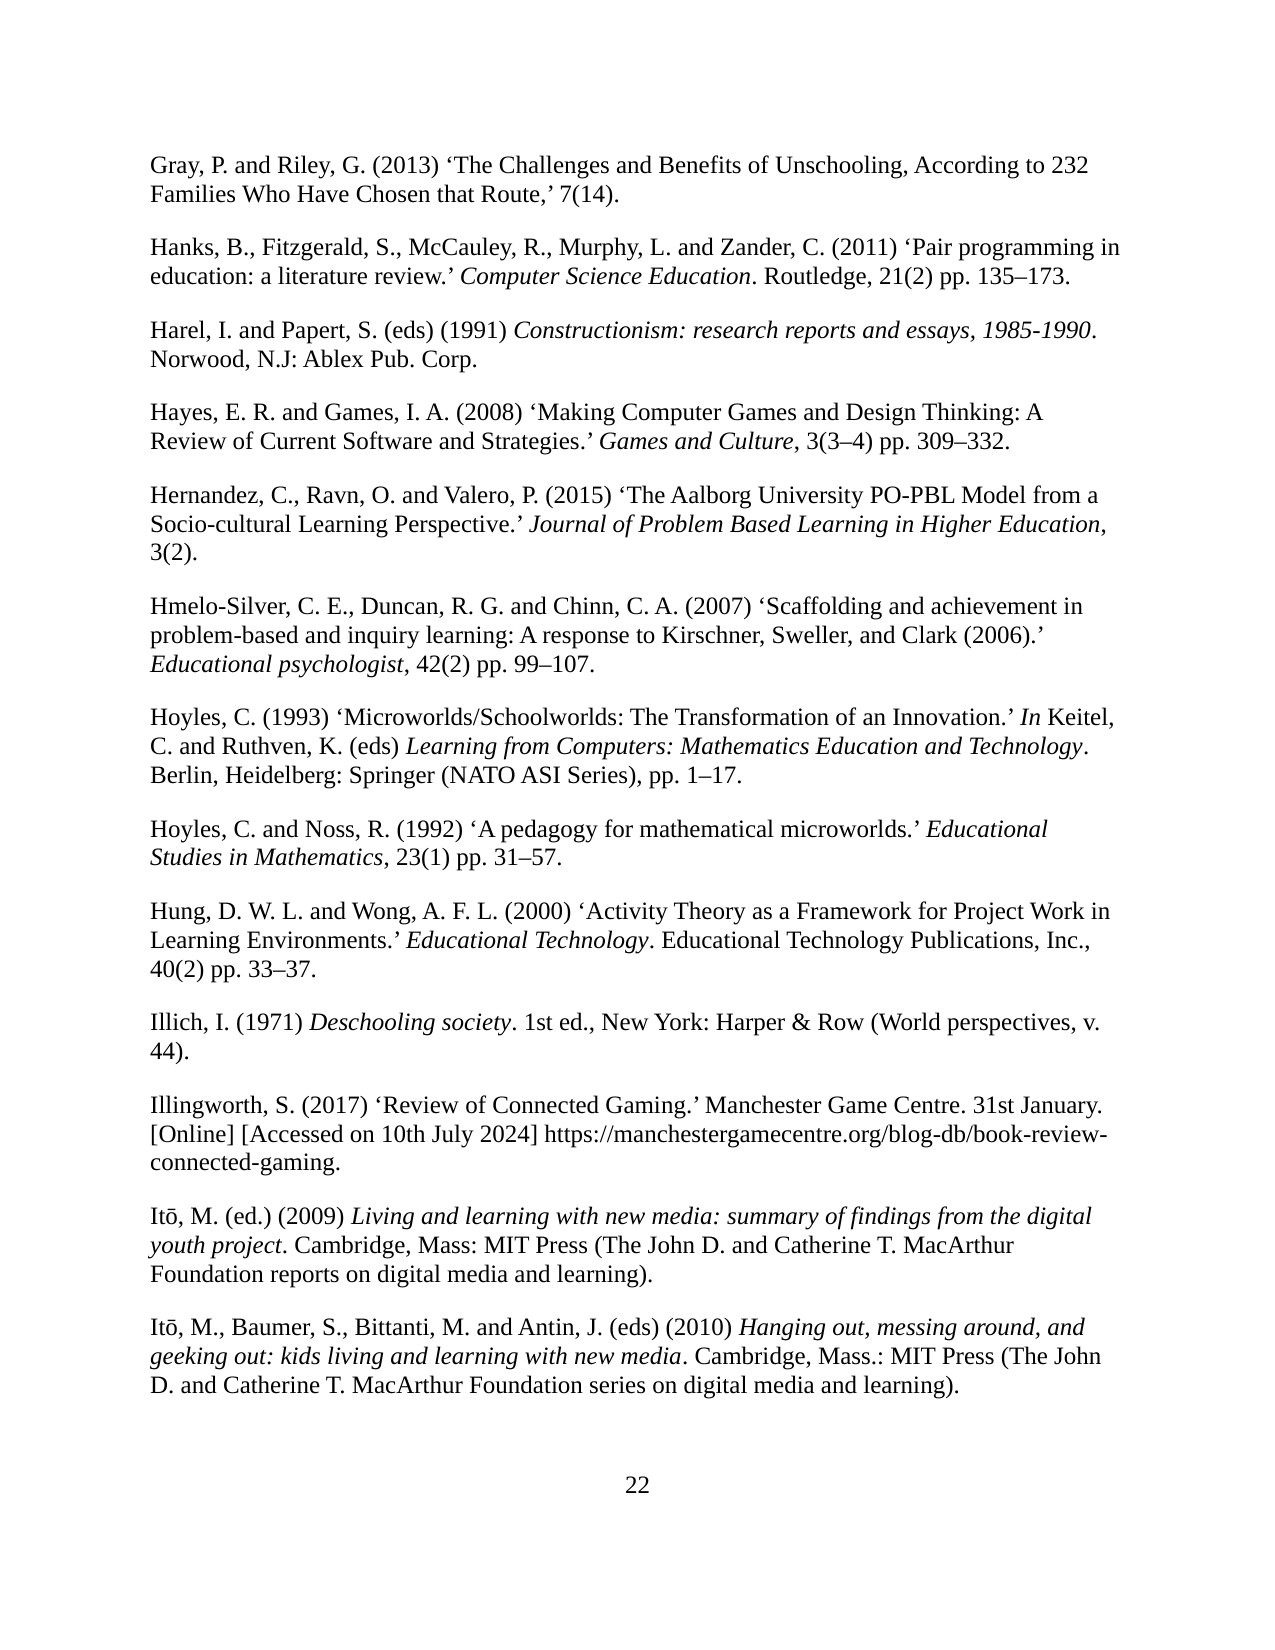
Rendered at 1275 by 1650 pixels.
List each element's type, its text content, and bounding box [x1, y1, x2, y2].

text Hayes, E. R. and Games, I. A. (2008) ‘Making Computer Games and Design Thinking: A Review of Current Software and Strategies.’ Games and Culture, 3(3–4) pp. 309–332. [150, 397, 1125, 455]
text Gray, P. and Riley, G. (2013) ‘The Challenges and Benefits of Unschooling, According to 232 Families Who Have Chosen that Route,’ 7(14). [150, 150, 1125, 207]
text Hmelo-Silver, C. E., Duncan, R. G. and Chinn, C. A. (2007) ‘Scaffolding and achievement in problem-based and inquiry learning: A response to Kirschner, Sweller, and Clark (2006).’ Educational psychologist, 42(2) pp. 99–107. [150, 591, 1125, 677]
text Itō, M., Baumer, S., Bittanti, M. and Antin, J. (eds) (2010) Hanging out, messing around, and geeking out: kids living and learning with new media. Cambridge, Mass.: MIT Press (The John D. and Catherine T. MacArthur Foundation series on digital media and learning). [150, 1312, 1125, 1399]
text Hoyles, C. (1993) ‘Microworlds/Schoolworlds: The Transformation of an Innovation.’ In Keitel, C. and Ruthven, K. (eds) Learning from Computers: Mathematics Education and Technology. Berlin, Heidelberg: Springer (NATO ASI Series), pp. 1–17. [150, 702, 1125, 789]
text Hanks, B., Fitzgerald, S., McCauley, R., Murphy, L. and Zander, C. (2011) ‘Pair programming in education: a literature review.’ Computer Science Education. Routledge, 21(2) pp. 135–173. [150, 232, 1125, 290]
text Hernandez, C., Ravn, O. and Valero, P. (2015) ‘The Aalborg University PO-PBL Model from a Socio-cultural Learning Perspective.’ Journal of Problem Based Learning in Higher Education, 3(2). [150, 480, 1125, 566]
text Hung, D. W. L. and Wong, A. F. L. (2000) ‘Activity Theory as a Framework for Project Work in Learning Environments.’ Educational Technology. Educational Technology Publications, Inc., 40(2) pp. 33–37. [150, 896, 1125, 982]
text Illingworth, S. (2017) ‘Review of Connected Gaming.’ Manchester Game Centre. 31st January. [Online] [Accessed on 10th July 2024] https://manchestergamecentre.org/blog-db/book-review-connected-gaming. [150, 1090, 1125, 1176]
text Itō, M. (ed.) (2009) Living and learning with new media: summary of findings from the digital youth project. Cambridge, Mass: MIT Press (The John D. and Catherine T. MacArthur Foundation reports on digital media and learning). [150, 1201, 1125, 1287]
text Hoyles, C. and Noss, R. (1992) ‘A pedagogy for mathematical microworlds.’ Educational Studies in Mathematics, 23(1) pp. 31–57. [150, 814, 1125, 871]
text Harel, I. and Papert, S. (eds) (1991) Constructionism: research reports and essays, 1985-1990. Norwood, N.J: Ablex Pub. Corp. [150, 315, 1125, 372]
text Illich, I. (1971) Deschooling society. 1st ed., New York: Harper & Row (World perspectives, v. 44). [150, 1007, 1125, 1065]
